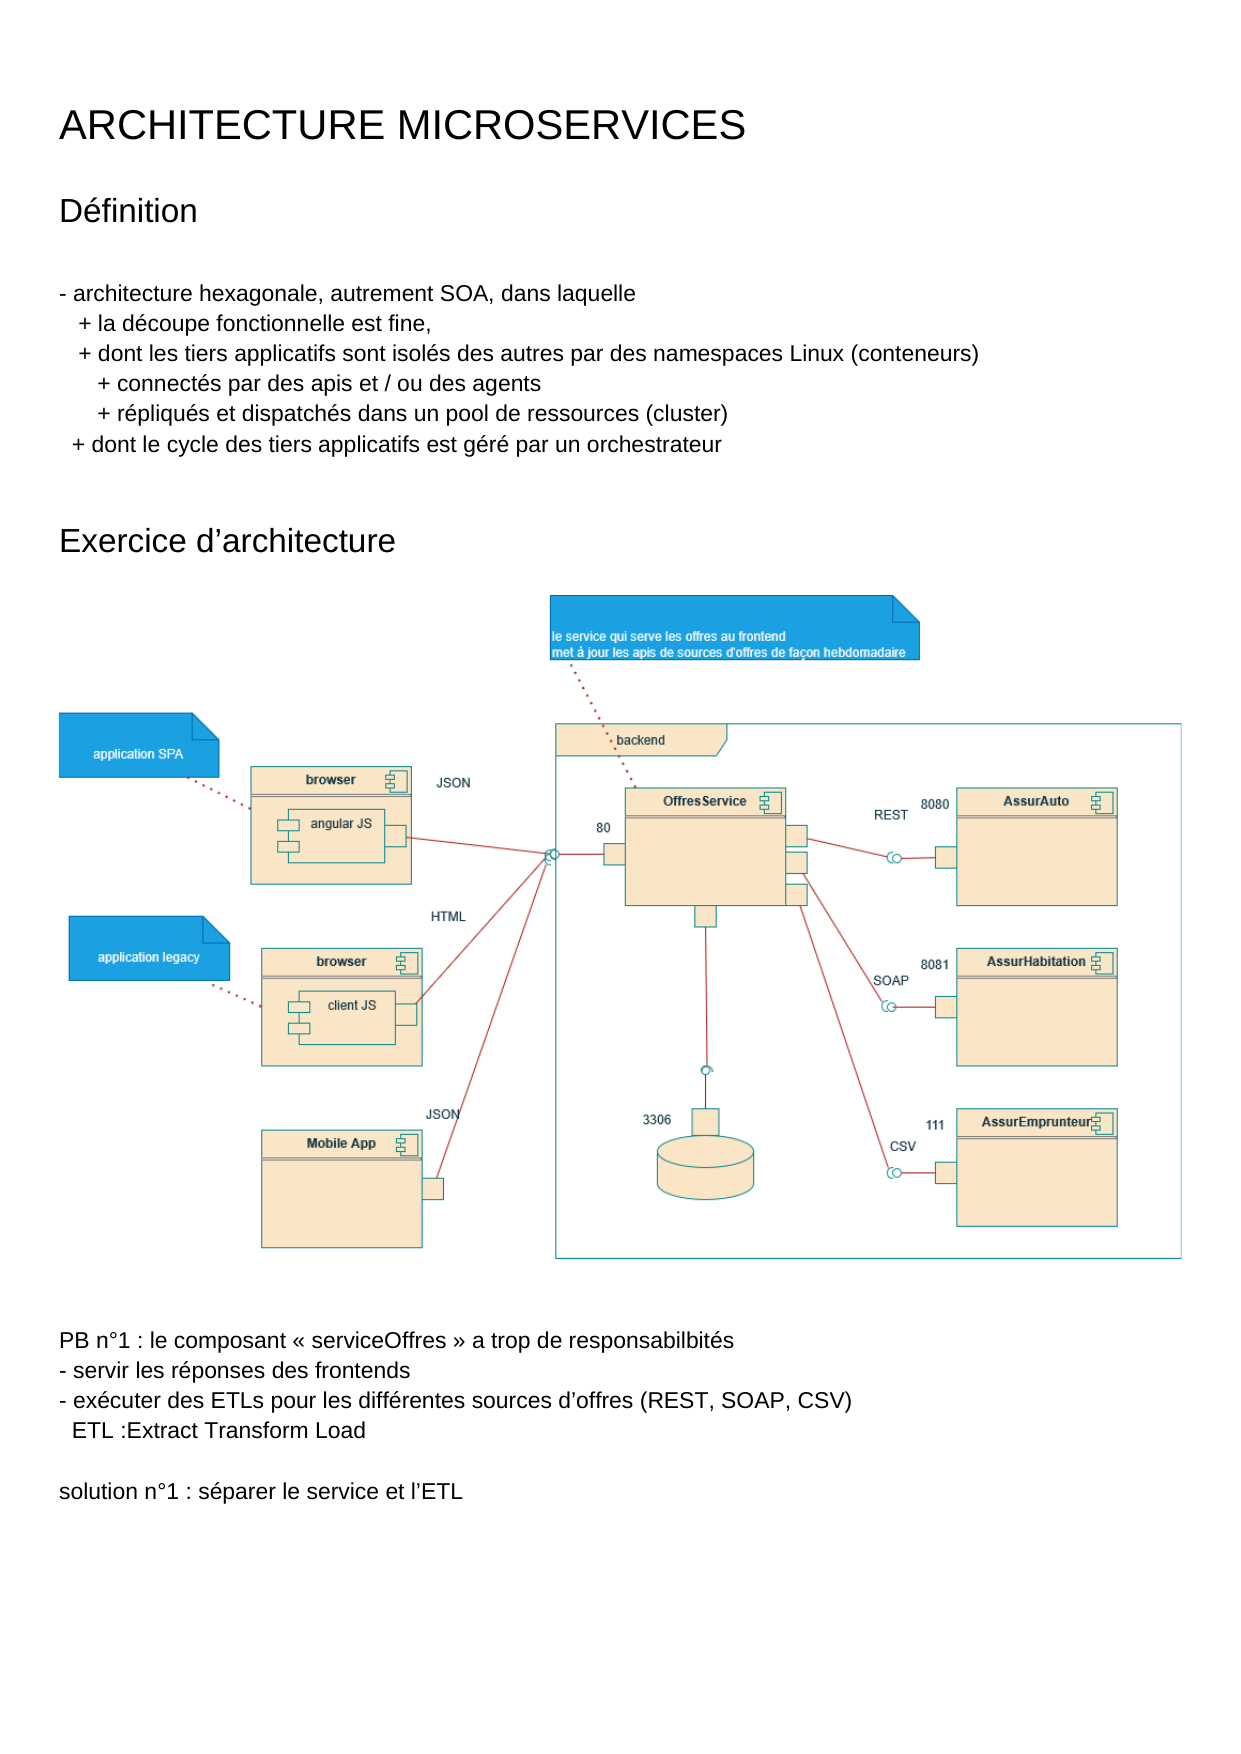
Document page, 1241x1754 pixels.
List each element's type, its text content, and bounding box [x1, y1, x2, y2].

text Exercice d’architecture [59, 521, 1181, 560]
text Définition [59, 191, 1181, 230]
text PB n°1 : le composant « serviceOffres » a trop de responsabilbités [59, 1327, 1181, 1353]
text + connectés par des apis et / ou des agents [59, 370, 1181, 397]
text + dont le cycle des tiers applicatifs est géré par un orchestrateur [59, 431, 1181, 457]
text ETL :Extract Transform Load [59, 1417, 1181, 1444]
text + répliqués et dispatchés dans un pool de ressources (cluster) [59, 400, 1181, 427]
text - architecture hexagonale, autrement SOA, dans laquelle [59, 279, 1181, 306]
subtitle ARCHITECTURE MICROSERVICES [59, 101, 1181, 148]
picture [58, 595, 1182, 1259]
text - servir les réponses des frontends [59, 1357, 1181, 1383]
text solution n°1 : séparer le service et l’ETL [59, 1478, 1181, 1504]
text + la découpe fonctionnelle est fine, [59, 310, 1181, 336]
text + dont les tiers applicatifs sont isolés des autres par des namespaces Linux (conteneurs) [59, 340, 1181, 366]
text - exécuter des ETLs pour les différentes sources d’offres (REST, SOAP, CSV) [59, 1387, 1181, 1413]
